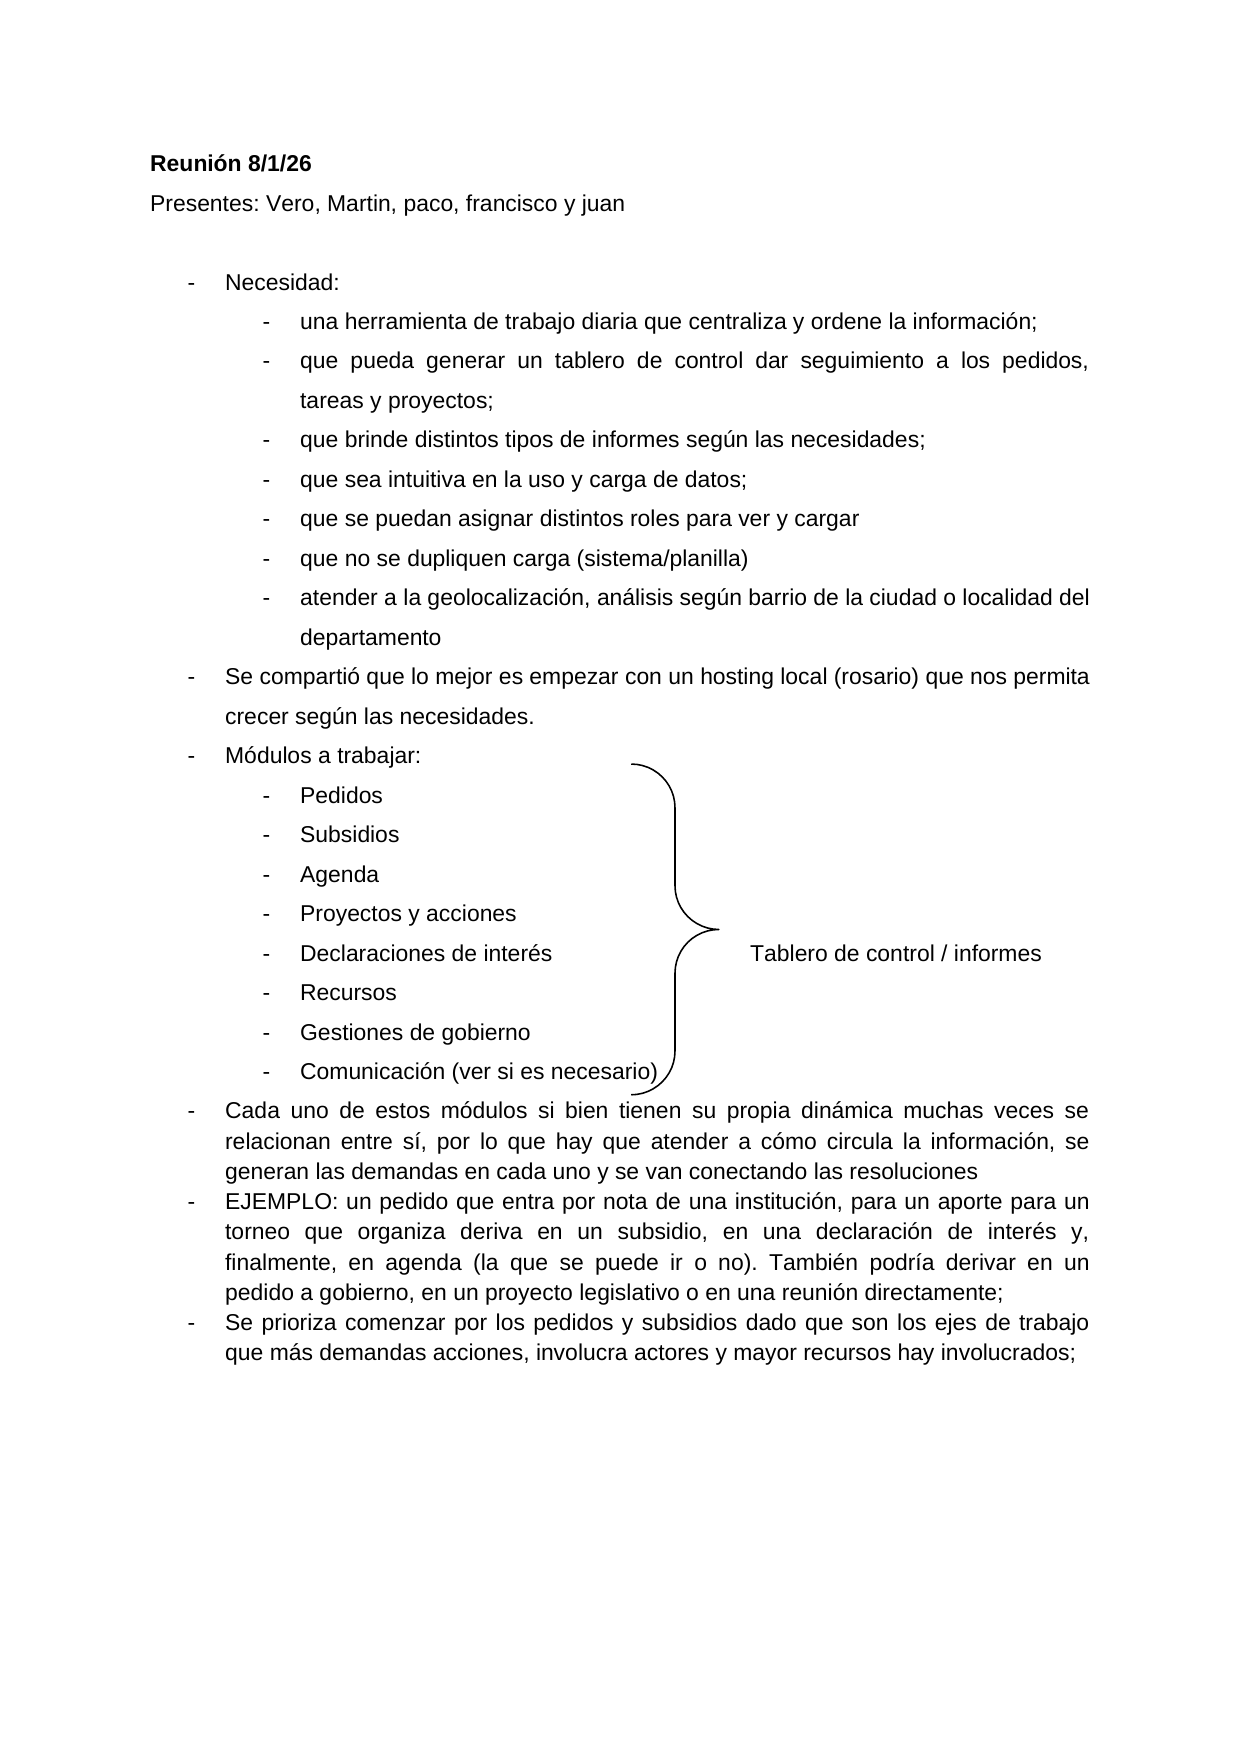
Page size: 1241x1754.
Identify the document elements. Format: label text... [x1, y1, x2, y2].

list que no se dupliquen carga (sistema/planilla) [262, 545, 1090, 571]
list Necesidad: [187, 268, 1090, 295]
list Cada uno de estos módulos si bien tienen su propia dinámica muchas veces se relacionan entre sí, por lo que hay que atender a cómo circula la información, se generan las demandas en cada uno y se van conectando las resoluciones [187, 1097, 1090, 1184]
list Subsidios [262, 821, 1090, 847]
list Se prioriza comenzar por los pedidos y subsidios dado que son los ejes de trabajo que más demandas acciones, involucra actores y mayor recursos hay involucrados; [187, 1309, 1090, 1366]
text Presentes: Vero, Martin, paco, francisco y juan [150, 189, 1090, 216]
list que brinde distintos tipos de informes según las necesidades; [262, 426, 1090, 453]
list atender a la geolocalización, análisis según barrio de la ciudad o localidad del departamento [262, 584, 1090, 650]
list Gestiones de gobierno [262, 1018, 1090, 1045]
list Pedidos [262, 782, 1090, 808]
list Declaraciones de interés Tablero de control / informes [262, 939, 1090, 966]
list Recursos [262, 979, 1090, 1005]
list Comunicación (ver si es necesario) [262, 1058, 1090, 1084]
list que sea intuitiva en la uso y carga de datos; [262, 466, 1090, 492]
list Proyectos y acciones [262, 900, 1090, 926]
list Se compartió que lo mejor es empezar con un hosting local (rosario) que nos permita crecer según las necesidades. [187, 663, 1090, 729]
list Agenda [262, 861, 1090, 887]
list una herramienta de trabajo diaria que centraliza y ordene la información; [262, 308, 1090, 334]
list que se puedan asignar distintos roles para ver y cargar [262, 505, 1090, 532]
list Módulos a trabajar: [187, 742, 1090, 768]
list EJEMPLO: un pedido que entra por nota de una institución, para un aporte para un torneo que organiza deriva en un subsidio, en una declaración de interés y, finalmente, en agenda (la que se puede ir o no). También podría derivar en un pedido a gobierno, en un proyecto legislativo o en una reunión directamente; [187, 1188, 1090, 1305]
list que pueda generar un tablero de control dar seguimiento a los pedidos, tareas y proyectos; [262, 347, 1090, 413]
text Reunión 8/1/26 [150, 150, 1090, 176]
